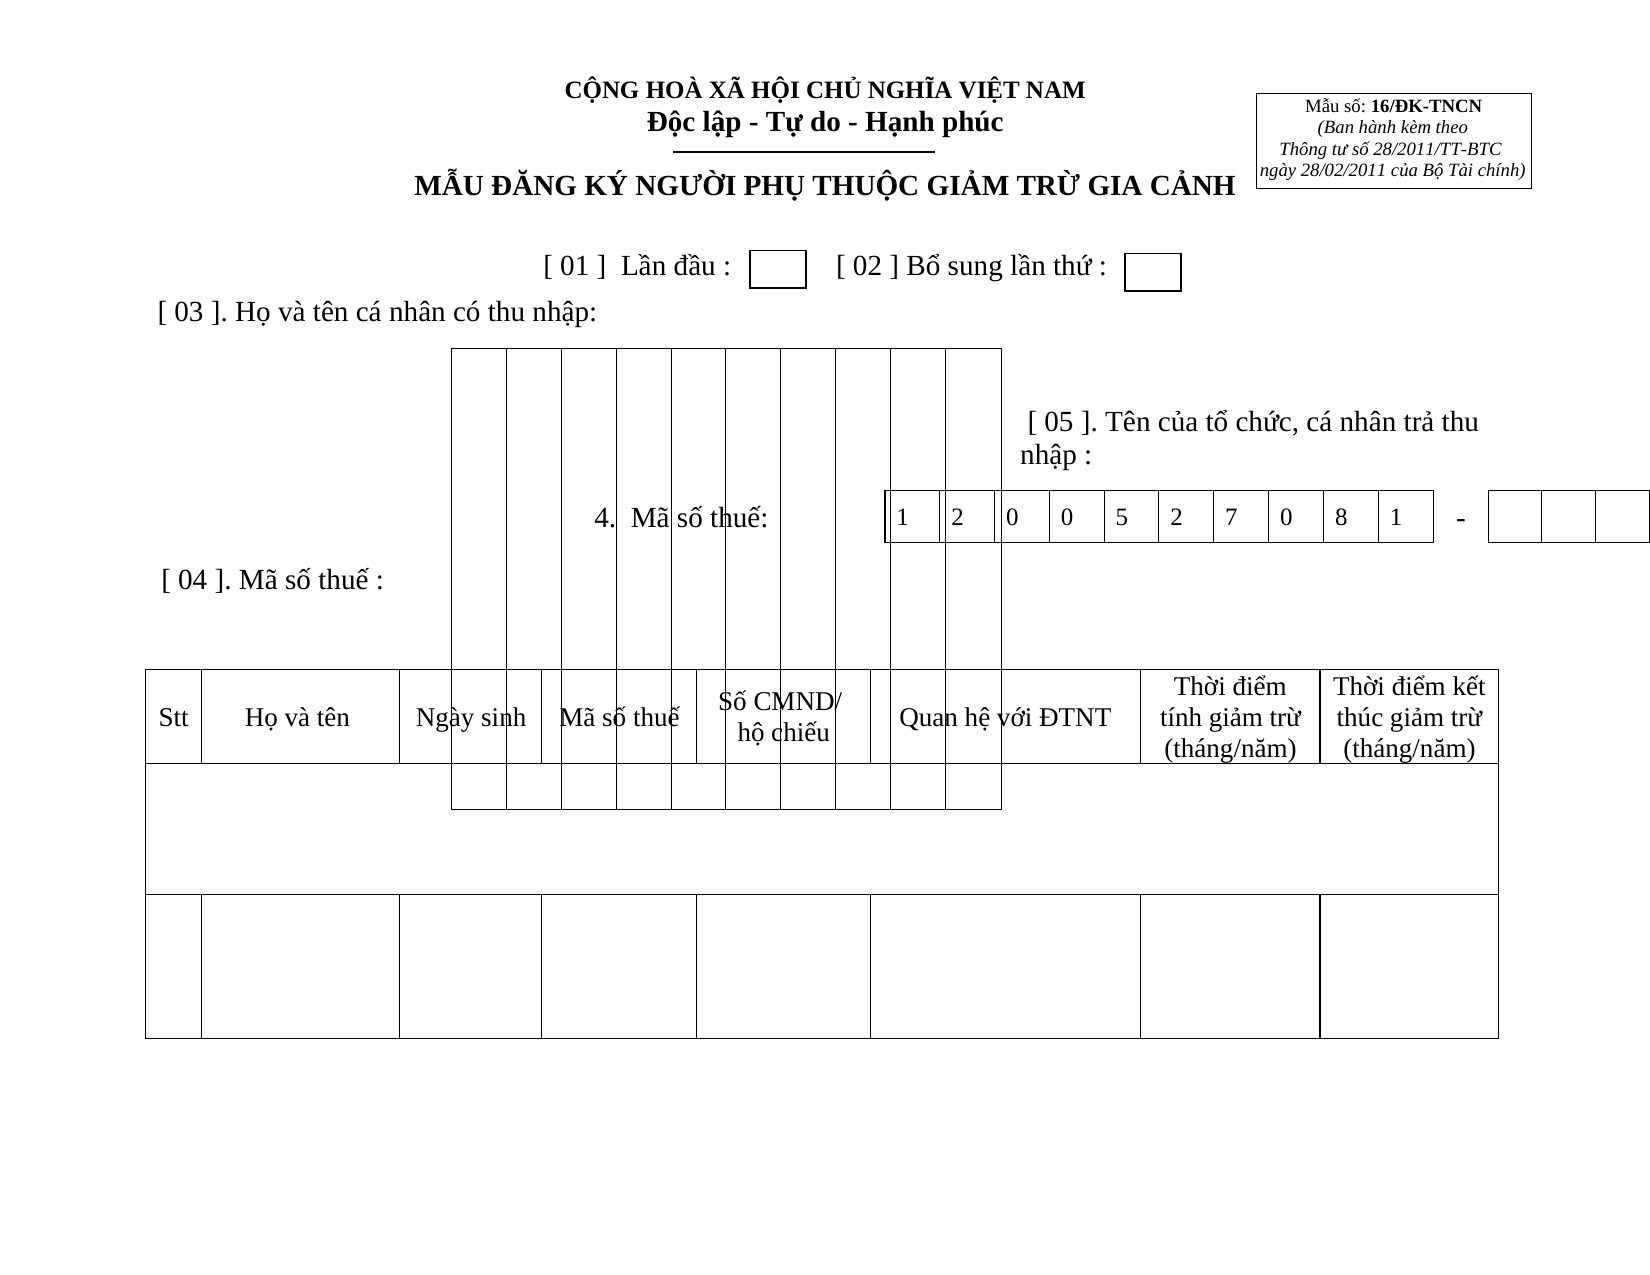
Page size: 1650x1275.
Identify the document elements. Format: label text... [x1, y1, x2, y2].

text [ 05 ]. Tên của tổ chức, cá nhân trả thu nhập : <company.name or ''> [1002, 404, 1500, 471]
table_cell [1321, 895, 1498, 1038]
table_header 1 [1379, 491, 1433, 542]
table_header Stt [146, 670, 150, 763]
table_header 0 [1002, 491, 1049, 542]
table_header 8 [1324, 491, 1378, 542]
table_header Thời điểm kết thúc giảm trừ (tháng/năm) [1321, 670, 1498, 763]
text (Ban hành kèm theo [1257, 116, 1530, 138]
table_header <o.otherid and o.otherid.ljust(9)[2] or ''> [562, 349, 616, 808]
table_header [1489, 491, 1541, 542]
table_header [ 04 ]. Mã số thuế : [150, 347, 452, 808]
text ngày 28/02/2011 của Bộ Tài chính) [1257, 159, 1530, 181]
table_header <o.otherid and o.otherid.ljust(9)[5] or ''> [726, 349, 780, 808]
table_header 7 [1214, 491, 1268, 542]
table_header <o.otherid and o.otherid.ljust(10)[0] or ''> [452, 349, 506, 808]
text Thông tư số 28/2011/TT-BTC [1257, 138, 1530, 159]
table_header [1596, 491, 1649, 542]
table_header [1542, 491, 1595, 542]
table_header <o.otherid and o.otherid.ljust(9)[3] or ''> [617, 349, 671, 808]
table_header <o.otherid and o.otherid.ljust(10)[9] or ''> [946, 349, 1001, 808]
text MẪU ĐĂNG KÝ NGƯỜI PHỤ THUỘC GIẢM TRỪ GIA CẢNH [150, 168, 1500, 202]
table_header <o.otherid and o.otherid.ljust(9)[8] or ''> [891, 349, 945, 808]
text [ 03 ]. Họ và tên cá nhân có thu nhập: <get_name(o) and get_name(o).upper() or ''> [150, 294, 1500, 328]
table_header <o.otherid and o.otherid.ljust(9)[7] or ''> [836, 349, 890, 808]
table_cell <f.stt> [146, 895, 201, 1038]
table_cell <f.birthday> [400, 895, 541, 1038]
table_header <o.otherid and o.otherid.ljust(9)[4] or ''> [672, 349, 725, 808]
table_cell <f.name> [202, 895, 399, 1038]
table_cell <f.tax_code> [697, 895, 870, 1038]
table_cell <for each=" f in get_family(o)"> [146, 764, 1498, 894]
table_cell <f.rel> [871, 895, 1140, 1038]
table_header Quan hệ với ĐTNT [1002, 670, 1140, 763]
table_cell [1141, 895, 1319, 1038]
table_header 2 [1159, 491, 1213, 542]
text [ 01 ] Lần đầu : [ 02 ] Bổ sung lần thứ : [150, 248, 1500, 282]
text Mẫu số: 16/ĐK-TNCN [1257, 94, 1530, 116]
table_header 0 [1050, 491, 1104, 542]
table_header <o.otherid and o.otherid.ljust(9)[1] or ''> [507, 349, 561, 808]
table_header - [1434, 490, 1488, 542]
text CỘNG HOÀ XÃ HỘI CHỦ NGHĨA VIỆT NAM [150, 75, 1500, 104]
table_header Thời điểm tính giảm trừ (tháng/năm) [1141, 670, 1319, 763]
table_header <o.otherid and o.otherid.ljust(9)[6] or ''> [781, 349, 835, 808]
table_header 0 [1269, 491, 1323, 542]
table_cell <f.id_no> [542, 895, 696, 1038]
text Độc lập - Tự do - Hạnh phúc [150, 104, 1256, 137]
table_header 5 [1105, 491, 1158, 542]
